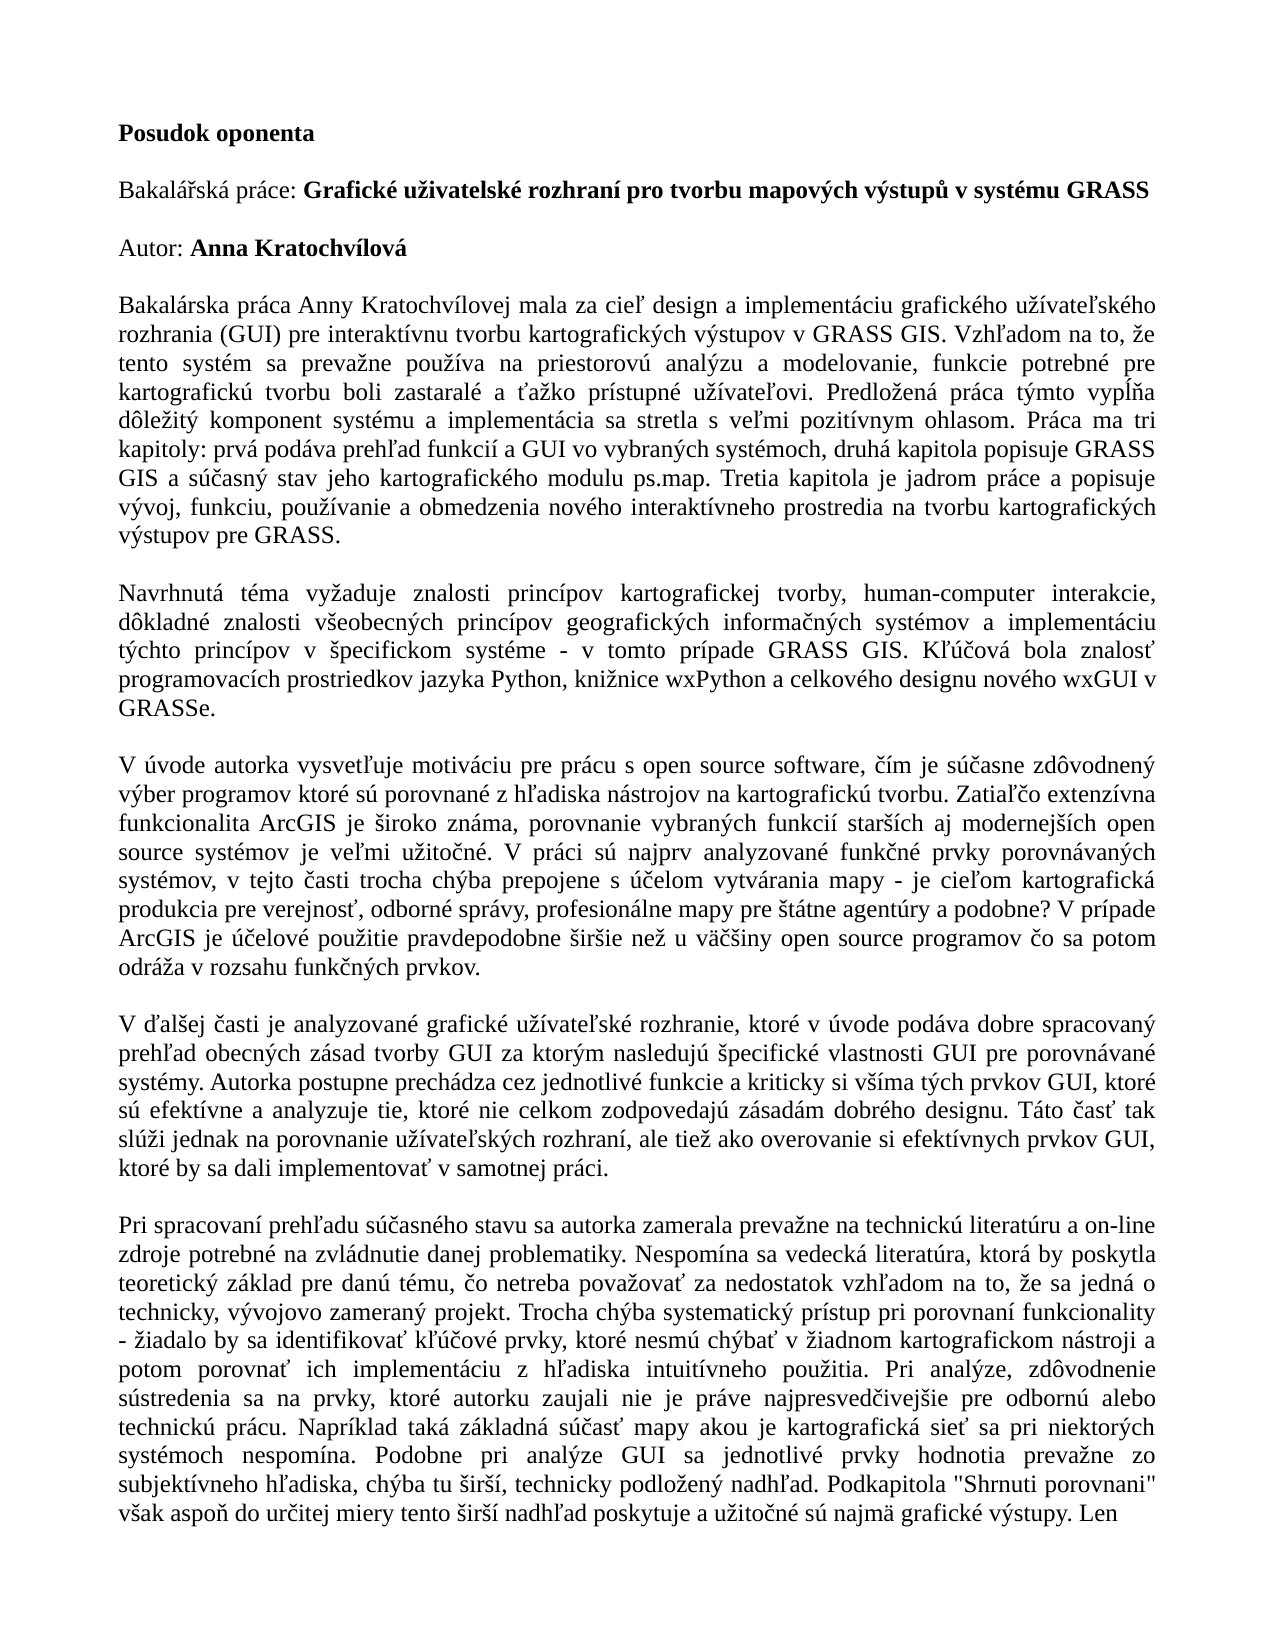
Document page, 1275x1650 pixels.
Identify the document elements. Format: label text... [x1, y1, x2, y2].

text Bakalářská práce: Grafické uživatelské rozhraní pro tvorbu mapových výstupů v systému GRASS [118, 176, 1157, 204]
text Posudok oponenta [118, 118, 1157, 147]
text V úvode autorka vysvetľuje motiváciu pre prácu s open source software, čím je súčasne zdôvodnený výber programov ktoré sú porovnané z hľadiska nástrojov na kartografickú tvorbu. Zatiaľčo extenzívna funkcionalita ArcGIS je široko známa, porovnanie vybraných funkcií starších aj modernejších open source systémov je veľmi užitočné. V práci sú najprv analyzované funkčné prvky porovnávaných systémov, v tejto časti trocha chýba prepojene s účelom vytvárania mapy - je cieľom kartografická produkcia pre verejnosť, odborné správy, profesionálne mapy pre štátne agentúry a podobne? V prípade ArcGIS je účelové použitie pravdepodobne širšie než u väčšiny open source programov čo sa potom odráža v rozsahu funkčných prvkov. [118, 751, 1157, 981]
text V ďalšej časti je analyzované grafické užívateľské rozhranie, ktoré v úvode podáva dobre spracovaný prehľad obecných zásad tvorby GUI za ktorým nasledujú špecifické vlastnosti GUI pre porovnávané systémy. Autorka postupne prechádza cez jednotlivé funkcie a kriticky si všíma tých prvkov GUI, ktoré sú efektívne a analyzuje tie, ktoré nie celkom zodpovedajú zásadám dobrého designu. Táto časť tak slúži jednak na porovnanie užívateľských rozhraní, ale tiež ako overovanie si efektívnych prvkov GUI, ktoré by sa dali implementovať v samotnej práci. [118, 1009, 1157, 1182]
text Bakalárska práca Anny Kratochvílovej mala za cieľ design a implementáciu grafického užívateľského rozhrania (GUI) pre interaktívnu tvorbu kartografických výstupov v GRASS GIS. Vzhľadom na to, že tento systém sa prevažne používa na priestorovú analýzu a modelovanie, funkcie potrebné pre kartografickú tvorbu boli zastaralé a ťažko prístupné užívateľovi. Predložená práca týmto vypĺňa dôležitý komponent systému a implementácia sa stretla s veľmi pozitívnym ohlasom. Práca ma tri kapitoly: prvá podáva prehľad funkcií a GUI vo vybraných systémoch, druhá kapitola popisuje GRASS GIS a súčasný stav jeho kartografického modulu ps.map. Tretia kapitola je jadrom práce a popisuje vývoj, funkciu, používanie a obmedzenia nového interaktívneho prostredia na tvorbu kartografických výstupov pre GRASS. [118, 291, 1157, 549]
text Navrhnutá téma vyžaduje znalosti princípov kartografickej tvorby, human-computer interakcie, dôkladné znalosti všeobecných princípov geografických informačných systémov a implementáciu týchto princípov v špecifickom systéme - v tomto prípade GRASS GIS. Kľúčová bola znalosť programovacích prostriedkov jazyka Python, knižnice wxPython a celkového designu nového wxGUI v GRASSe. [118, 578, 1157, 722]
text Autor: Anna Kratochvílová [118, 233, 1157, 262]
text Pri spracovaní prehľadu súčasného stavu sa autorka zamerala prevažne na technickú literatúru a on-line zdroje potrebné na zvládnutie danej problematiky. Nespomína sa vedecká literatúra, ktorá by poskytla teoretický základ pre danú tému, čo netreba považovať za nedostatok vzhľadom na to, že sa jedná o technicky, vývojovo zameraný projekt. Trocha chýba systematický prístup pri porovnaní funkcionality - žiadalo by sa identifikovať kľúčové prvky, ktoré nesmú chýbať v žiadnom kartografickom nástroji a potom porovnať ich implementáciu z hľadiska intuitívneho použitia. Pri analýze, zdôvodnenie sústredenia sa na prvky, ktoré autorku zaujali nie je práve najpresvedčivejšie pre odbornú alebo technickú prácu. Napríklad taká základná súčasť mapy akou je kartografická sieť sa pri niektorých systémoch nespomína. Podobne pri analýze GUI sa jednotlivé prvky hodnotia prevažne zo subjektívneho hľadiska, chýba tu širší, technicky podložený nadhľad. Podkapitola "Shrnuti porovnani" však aspoň do určitej miery tento širší nadhľad poskytuje a užitočné sú najmä grafické výstupy. Len [118, 1211, 1157, 1527]
